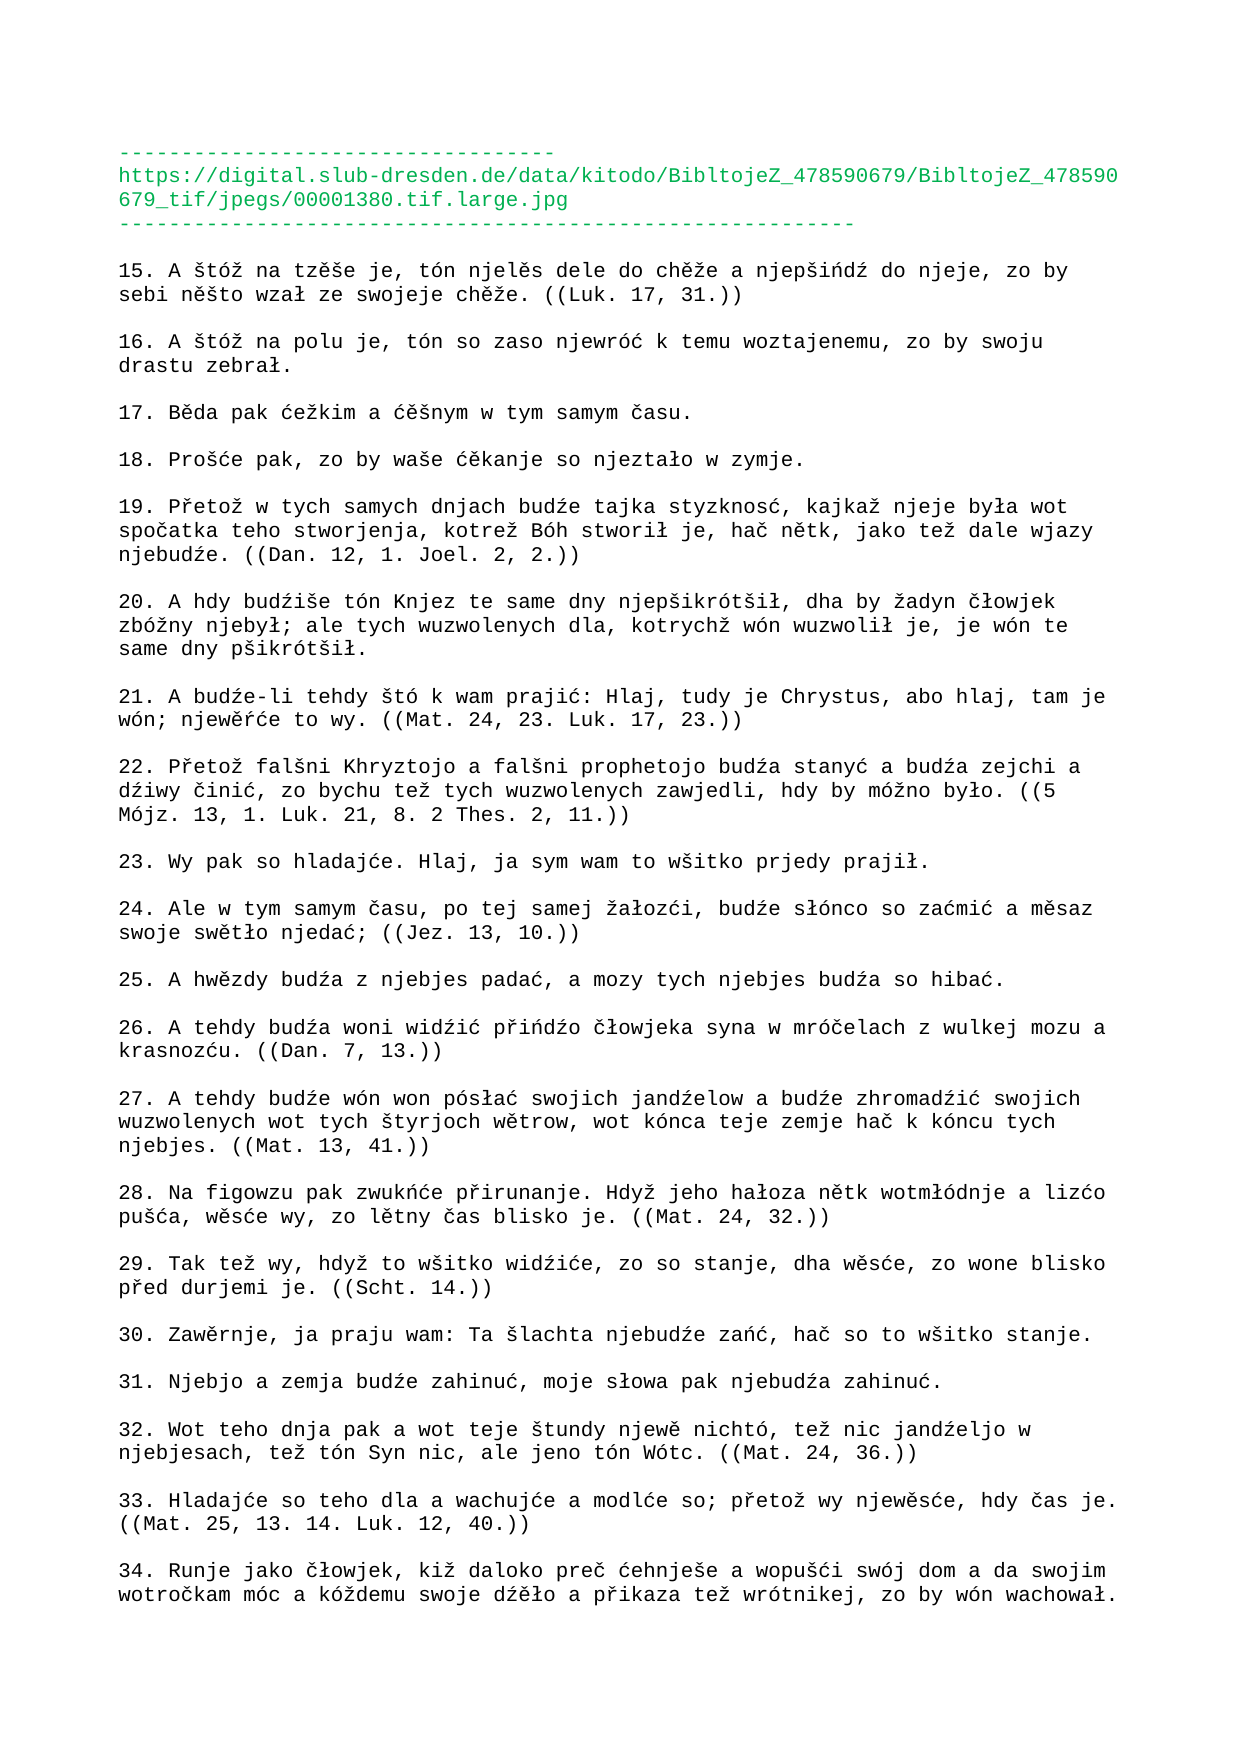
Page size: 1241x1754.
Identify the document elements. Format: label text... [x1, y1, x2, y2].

text 19. Přetož w tych samych dnjach budźe tajka styzknosć, kajkaž njeje była wot spočatka teho stworjenja, kotrež Bóh stworił je, hač nětk, jako tež dale wjazy njebudźe. ((Dan. 12, 1. Joel. 2, 2.)) [118, 496, 1122, 567]
text 21. A budźe-li tehdy štó k wam prajić: Hlaj, tudy je Chrystus, abo hlaj, tam je wón; njewěŕće to wy. ((Mat. 24, 23. Luk. 17, 23.)) [118, 686, 1122, 733]
text 32. Wot teho dnja pak a wot teje štundy njewě nichtó, tež nic jandźeljo w njebjesach, tež tón Syn nic, ale jeno tón Wótc. ((Mat. 24, 36.)) [118, 1419, 1122, 1466]
text 26. A tehdy budźa woni widźić přińdźo čłowjeka syna w mróčelach z wulkej mozu a krasnozću. ((Dan. 7, 13.)) [118, 1017, 1122, 1064]
text 15. A štóž na tzěše je, tón njelěs dele do chěže a njepšińdź do njeje, zo by sebi něšto wzał ze swojeje chěže. ((Luk. 17, 31.)) [118, 260, 1122, 307]
text 17. Běda pak ćežkim a ćěšnym w tym samym času. [118, 402, 1122, 426]
text 16. A štóž na polu je, tón so zaso njewróć k temu woztajenemu, zo by swoju drastu zebrał. [118, 331, 1122, 378]
text 24. Ale w tym samym času, po tej samej žałozći, budźe słónco so zaćmić a měsaz swoje swětło njedać; ((Jez. 13, 10.)) [118, 898, 1122, 946]
text 34. Runje jako čłowjek, kiž daloko preč ćehnješe a wopušći swój dom a da swojim wotročkam móc a kóždemu swoje dźěło a přikaza tež wrótnikej, zo by wón wachował. [118, 1561, 1122, 1608]
text 23. Wy pak so hladajće. Hlaj, ja sym wam to wšitko prjedy prajił. [118, 851, 1122, 875]
text 30. Zawěrnje, ja praju wam: Ta šlachta njebudźe zańć, hač so to wšitko stanje. [118, 1324, 1122, 1348]
text ----------------------------------- https://digital.slub-dresden.de/data/kitodo/BibltojeZ_478590679/BibltojeZ_478590679_tif/jpegs/00001380.tif.large.jpg ----------------------------------------------------------- [118, 142, 1122, 236]
text 28. Na figowzu pak zwukńće přirunanje. Hdyž jeho hałoza nětk wotmłódnje a lizćo pušća, wěsće wy, zo lětny čas blisko je. ((Mat. 24, 32.)) [118, 1182, 1122, 1229]
text 27. A tehdy budźe wón won pósłać swojich jandźelow a budźe zhromadźić swojich wuzwolenych wot tych štyrjoch wětrow, wot kónca teje zemje hač k kóncu tych njebjes. ((Mat. 13, 41.)) [118, 1088, 1122, 1158]
text 22. Přetož falšni Khryztojo a falšni prophetojo budźa stanyć a budźa zejchi a dźiwy činić, zo bychu tež tych wuzwolenych zawjedli, hdy by móžno było. ((5 Mójz. 13, 1. Luk. 21, 8. 2 Thes. 2, 11.)) [118, 757, 1122, 827]
text 33. Hladajće so teho dla a wachujće a modlće so; přetož wy njewěsće, hdy čas je. ((Mat. 25, 13. 14. Luk. 12, 40.)) [118, 1489, 1122, 1537]
text 18. Prošće pak, zo by waše ćěkanje so njeztało w zymje. [118, 449, 1122, 473]
text 20. A hdy budźiše tón Knjez te same dny njepšikrótšił, dha by žadyn čłowjek zbóžny njebył; ale tych wuzwolenych dla, kotrychž wón wuzwolił je, je wón te same dny pšikrótšił. [118, 591, 1122, 662]
text 29. Tak tež wy, hdyž to wšitko widźiće, zo so stanje, dha wěsće, zo wone blisko před durjemi je. ((Scht. 14.)) [118, 1253, 1122, 1300]
text 25. A hwězdy budźa z njebjes padać, a mozy tych njebjes budźa so hibać. [118, 969, 1122, 993]
text 31. Njebjo a zemja budźe zahinuć, moje słowa pak njebudźa zahinuć. [118, 1371, 1122, 1395]
